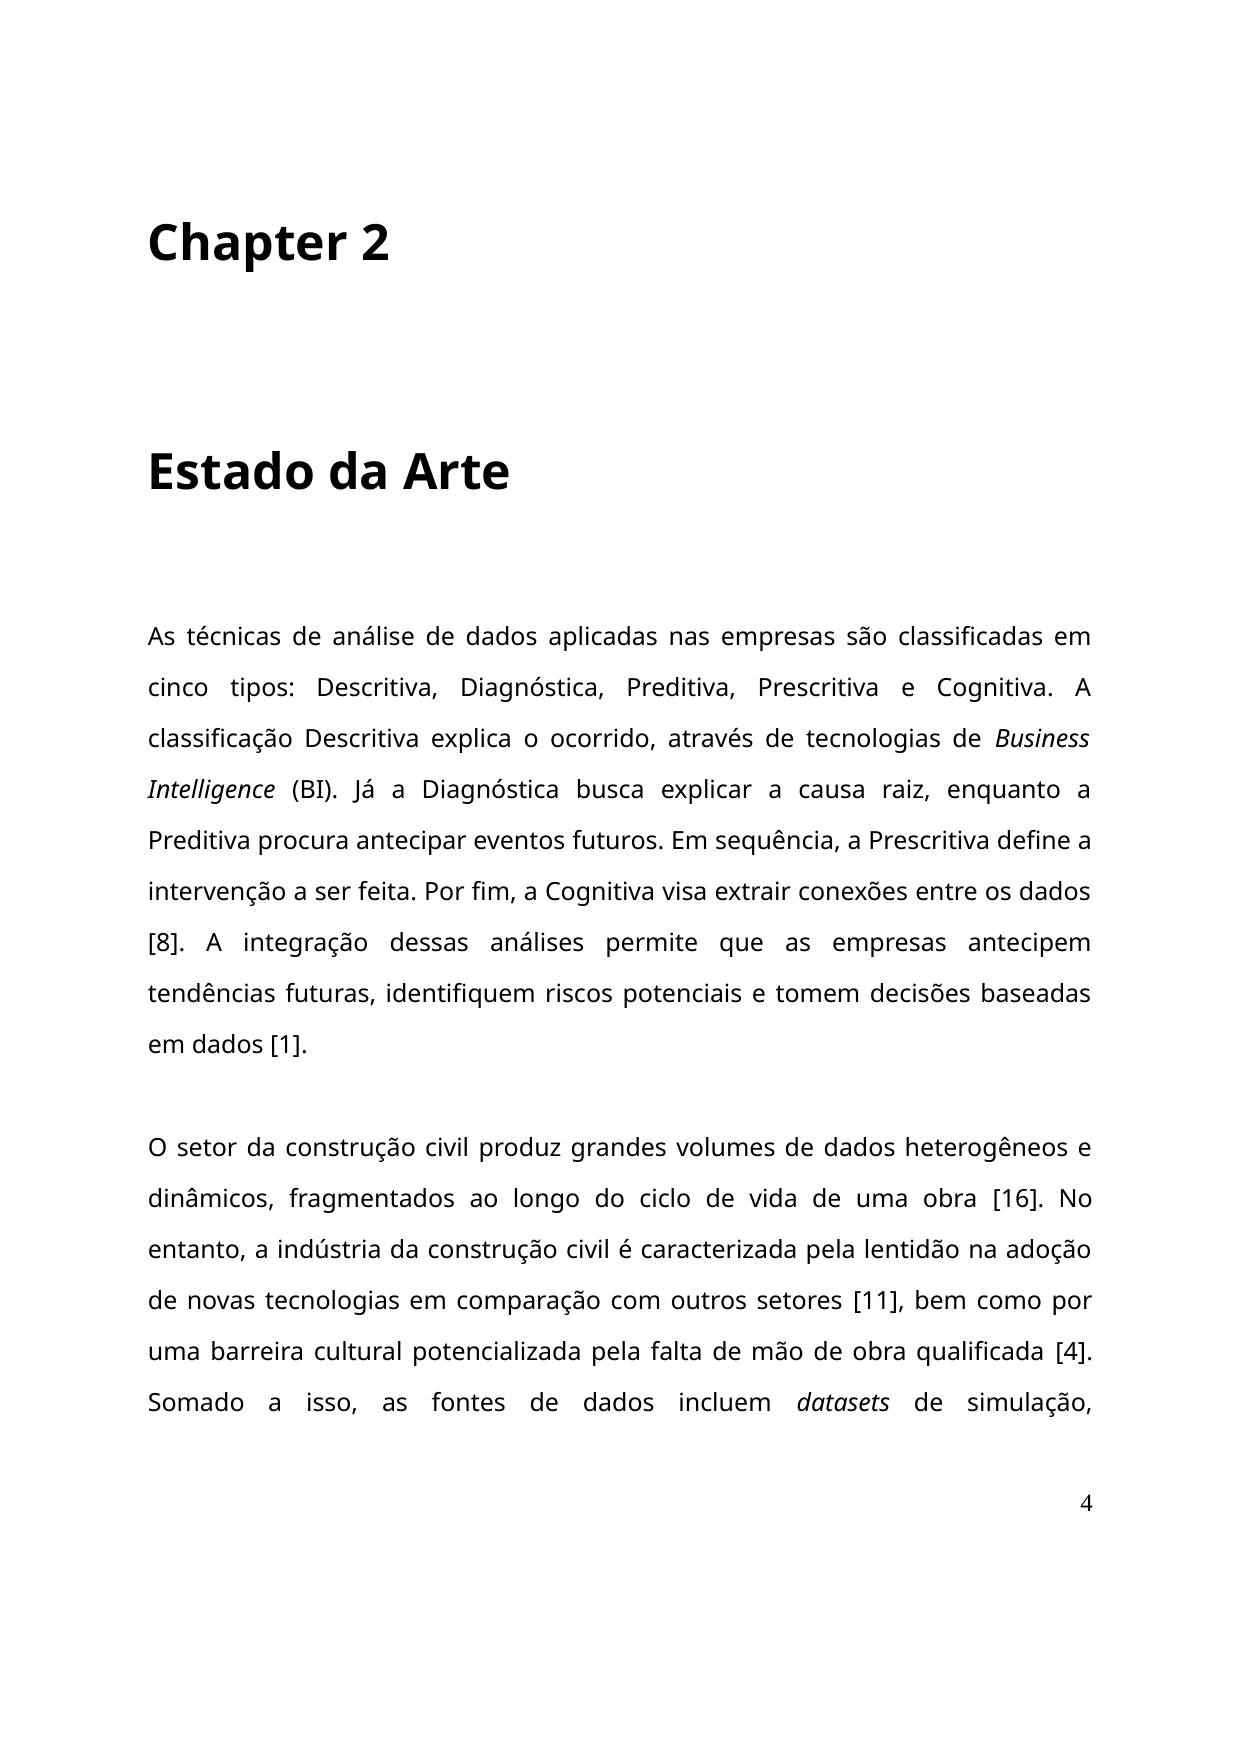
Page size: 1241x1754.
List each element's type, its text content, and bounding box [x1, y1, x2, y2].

text As técnicas de análise de dados aplicadas nas empresas são classificadas em cinco tipos: Descritiva, Diagnóstica, Preditiva, Prescritiva e Cognitiva. A classificação Descritiva explica o ocorrido, através de tecnologias de Business Intelligence (BI). Já a Diagnóstica busca explicar a causa raiz, enquanto a Preditiva procura antecipar eventos futuros. Em sequência, a Prescritiva define a intervenção a ser feita. Por fim, a Cognitiva visa extrair conexões entre os dados [8]. A integração dessas análises permite que as empresas antecipem tendências futuras, identifiquem riscos potenciais e tomem decisões baseadas em dados [1]. [148, 619, 1093, 1061]
text O setor da construção civil produz grandes volumes de dados heterogêneos e dinâmicos, fragmentados ao longo do ciclo de vida de uma obra [16]. No entanto, a indústria da construção civil é caracterizada pela lentidão na adoção de novas tecnologias em comparação com outros setores [11], bem como por uma barreira cultural potencializada pela falta de mão de obra qualificada [4]. Somado a isso, as fontes de dados incluem datasets de simulação, [148, 1129, 1093, 1418]
text Chapter 2 [148, 207, 1093, 275]
subtitle Estado da Arte [148, 436, 1093, 504]
